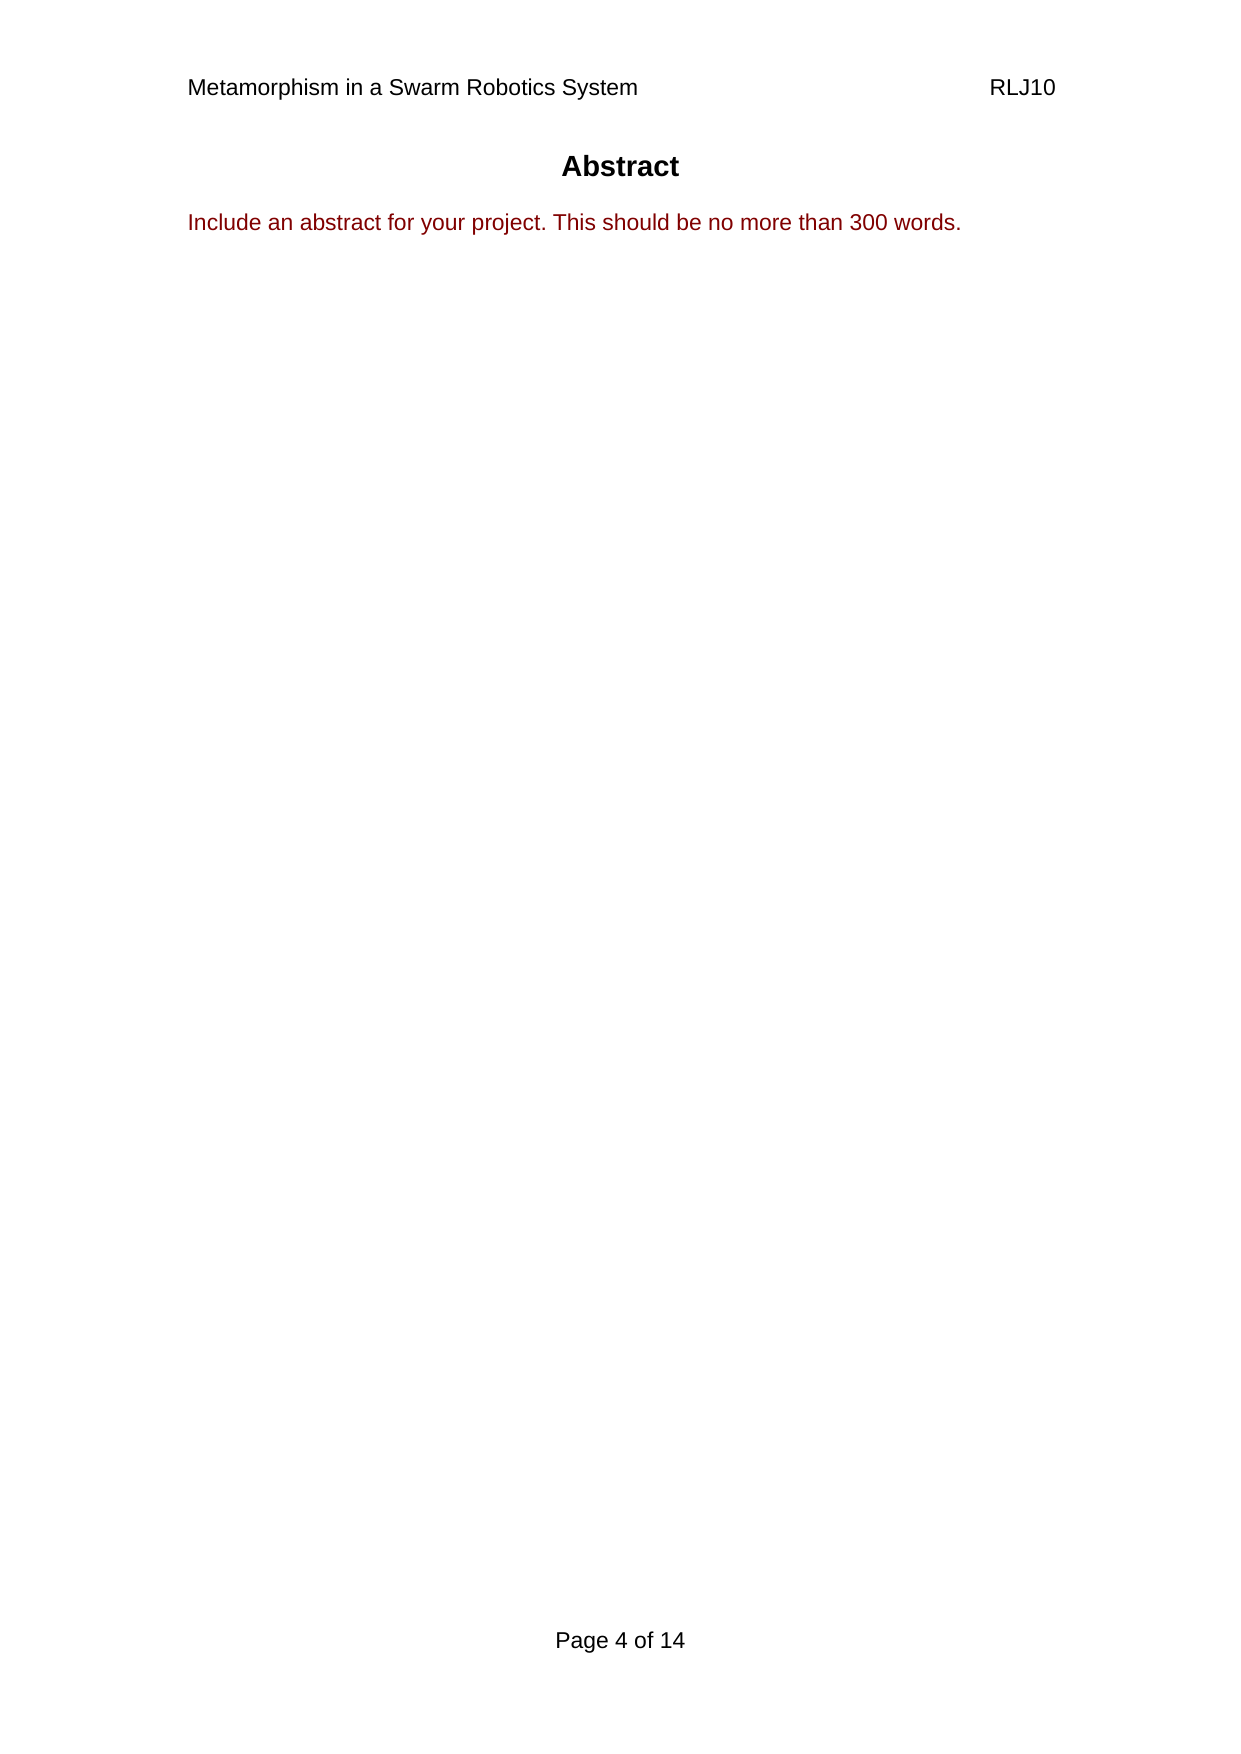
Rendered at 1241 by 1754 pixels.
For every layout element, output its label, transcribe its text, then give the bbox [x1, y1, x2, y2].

text Include an abstract for your project. This should be no more than 300 words. [187, 209, 1053, 235]
text Abstract [187, 149, 1053, 182]
